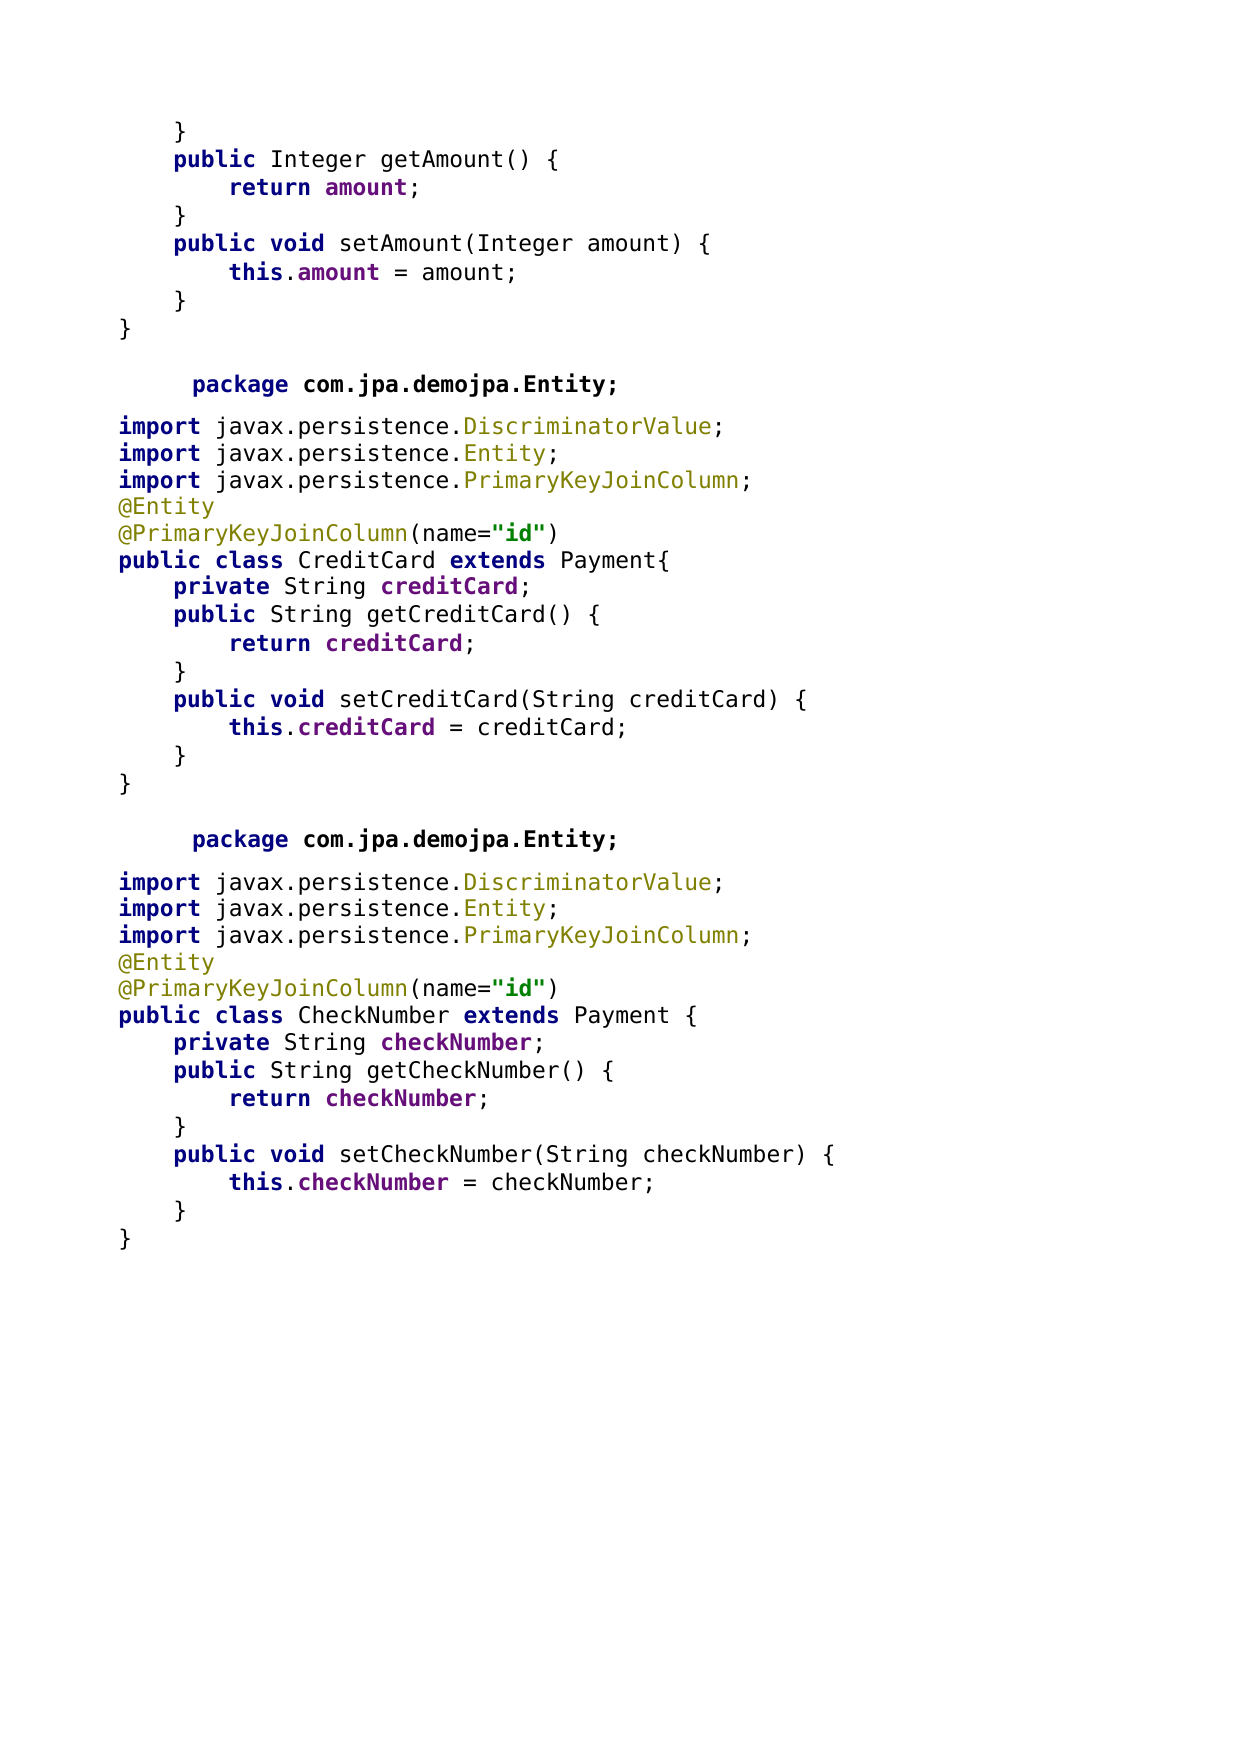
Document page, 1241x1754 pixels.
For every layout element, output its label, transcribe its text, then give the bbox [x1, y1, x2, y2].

text @Entity [118, 493, 1122, 520]
text return amount; [118, 174, 1122, 202]
text public void setCheckNumber(String checkNumber) { [118, 1141, 1122, 1169]
text } [118, 202, 1122, 231]
text private String creditCard; [118, 573, 1122, 602]
text @Entity [118, 949, 1122, 975]
text private String checkNumber; [118, 1029, 1122, 1057]
text } [118, 315, 1122, 342]
text @PrimaryKeyJoinColumn(name="id") [118, 975, 1122, 1002]
text } [118, 1113, 1122, 1141]
text import javax.persistence.DiscriminatorValue; [118, 869, 1122, 895]
text } [118, 118, 1122, 146]
text } [118, 770, 1122, 797]
text import javax.persistence.Entity; [118, 440, 1122, 467]
text public String getCreditCard() { [118, 602, 1122, 630]
text public void setCreditCard(String creditCard) { [118, 686, 1122, 714]
text this.checkNumber = checkNumber; [118, 1169, 1122, 1197]
text import javax.persistence.PrimaryKeyJoinColumn; [118, 922, 1122, 949]
list package com.jpa.demojpa.Entity; [118, 826, 1122, 853]
list package com.jpa.demojpa.Entity; [118, 371, 1122, 398]
text } [118, 658, 1122, 686]
text } [118, 1226, 1122, 1252]
text this.creditCard = creditCard; [118, 714, 1122, 742]
text public Integer getAmount() { [118, 146, 1122, 174]
text import javax.persistence.Entity; [118, 895, 1122, 922]
text public void setAmount(Integer amount) { [118, 231, 1122, 259]
text import javax.persistence.DiscriminatorValue; [118, 413, 1122, 440]
text return creditCard; [118, 630, 1122, 658]
text import javax.persistence.PrimaryKeyJoinColumn; [118, 467, 1122, 493]
text public class CheckNumber extends Payment { [118, 1002, 1122, 1029]
text } [118, 1197, 1122, 1226]
text @PrimaryKeyJoinColumn(name="id") [118, 520, 1122, 547]
text return checkNumber; [118, 1085, 1122, 1113]
text } [118, 287, 1122, 315]
text public class CreditCard extends Payment{ [118, 547, 1122, 573]
text } [118, 742, 1122, 770]
text this.amount = amount; [118, 259, 1122, 287]
text public String getCheckNumber() { [118, 1057, 1122, 1085]
